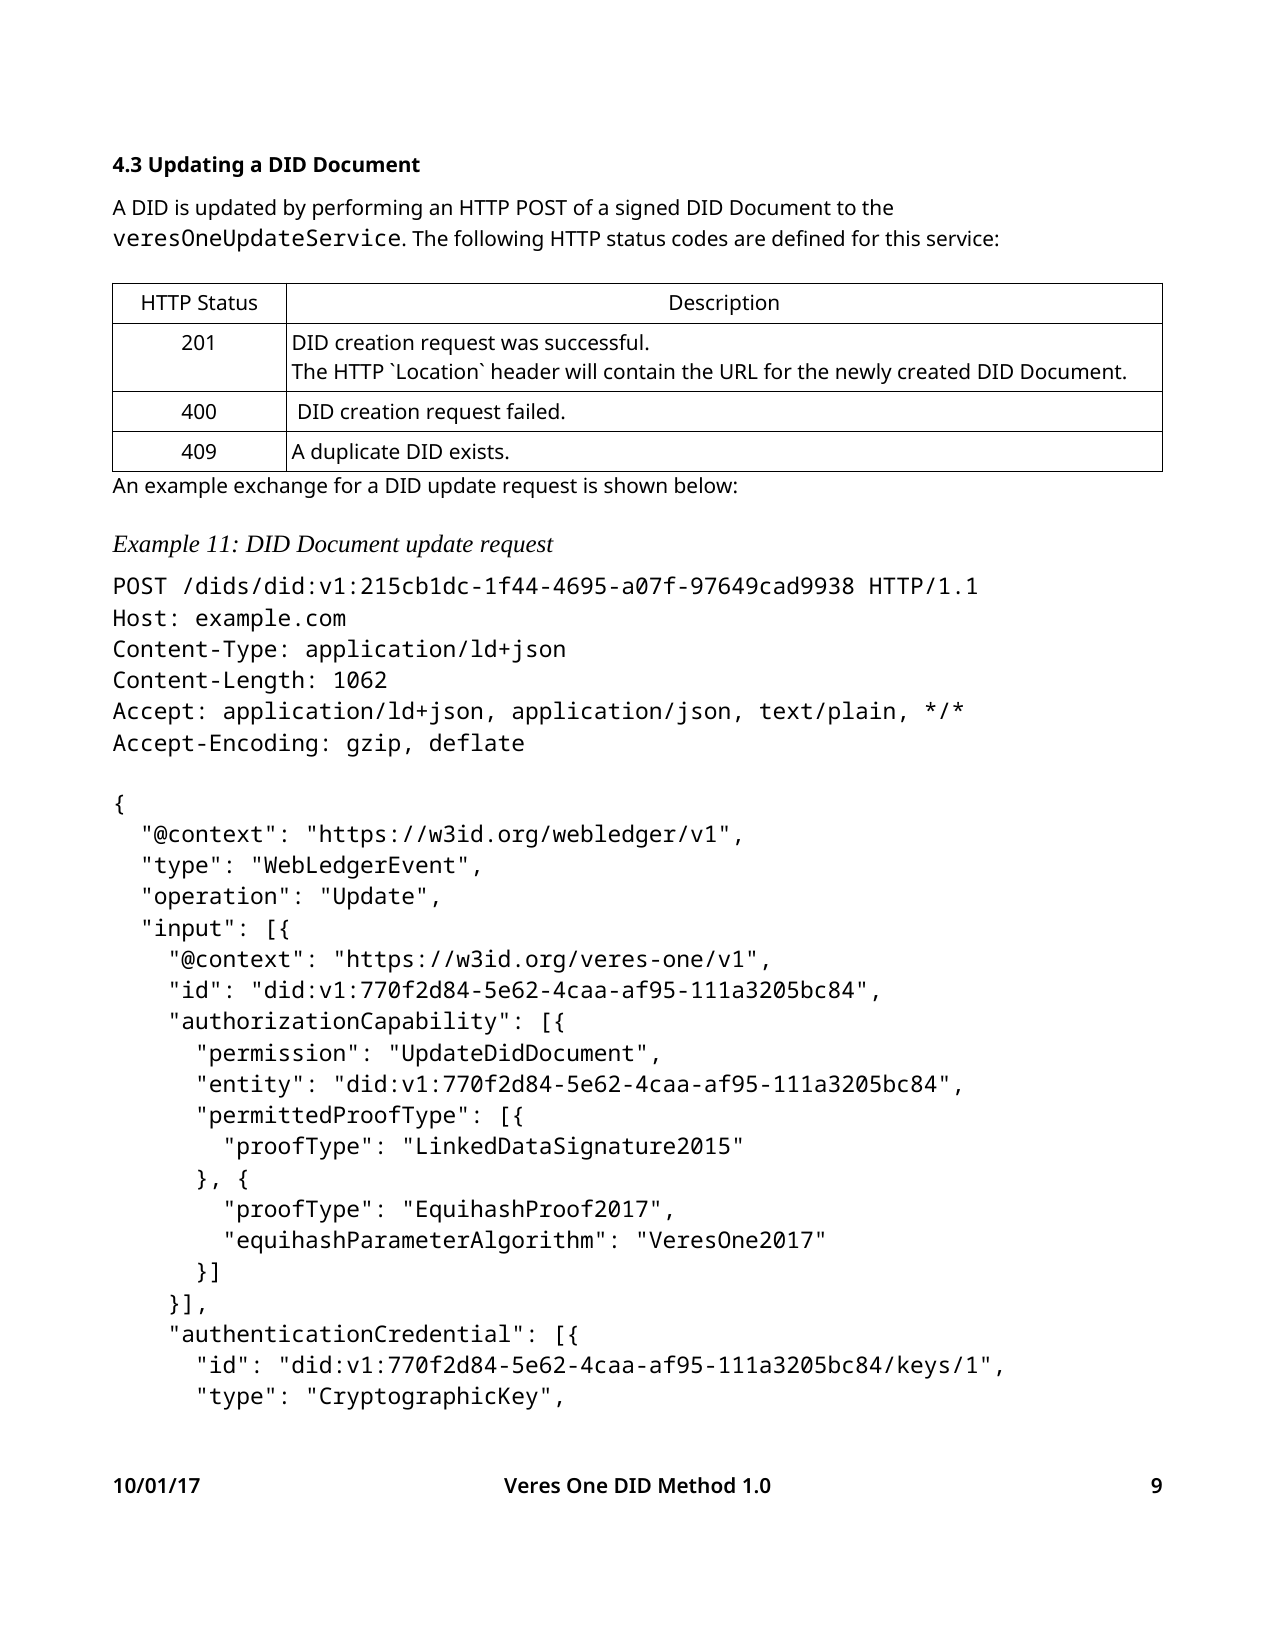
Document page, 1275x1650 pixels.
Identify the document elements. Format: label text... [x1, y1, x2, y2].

text An example exchange for a DID update request is shown below: [112, 472, 1162, 499]
subtitle 4.3 Updating a DID Document [112, 150, 1162, 178]
table_cell 400 [113, 392, 286, 431]
text POST /dids/did:v1:215cb1dc-1f44-4695-a07f-97649cad9938 HTTP/1.1 Host: example.com Content-Type: application/ld+json Content-Length: 1062 Accept: application/ld+json, application/json, text/plain, */* Accept-Encoding: gzip, deflate { "@context": "https://w3id.org/webledger/v1", "type": "WebLedgerEvent", "operation": "Update", "input": [{ "@context": "https://w3id.org/veres-one/v1", "id": "did:v1:770f2d84-5e62-4caa-af95-111a3205bc84", "authorizationCapability": [{ "permission": "UpdateDidDocument", "entity": "did:v1:770f2d84-5e62-4caa-af95-111a3205bc84", "permittedProofType": [{ "proofType": "LinkedDataSignature2015" }, { "proofType": "EquihashProof2017", "equihashParameterAlgorithm": "VeresOne2017" }] }], "authenticationCredential": [{ "id": "did:v1:770f2d84-5e62-4caa-af95-111a3205bc84/keys/1", "type": "CryptographicKey", [112, 570, 1162, 1412]
table_cell 201 [113, 324, 286, 391]
table_header Description [287, 284, 1162, 323]
table_cell DID creation request was successful. The HTTP `Location` header will contain the URL for the newly created DID Document. [287, 324, 1162, 391]
table_cell A duplicate DID exists. [287, 432, 1162, 471]
text A DID is updated by performing an HTTP POST of a signed DID Document to the veresOneUpdateService. The following HTTP status codes are defined for this service: [112, 193, 1162, 253]
table_header HTTP Status [113, 284, 286, 323]
table_cell 409 [113, 432, 286, 471]
table_cell DID creation request failed. [287, 392, 1162, 431]
text Example 11: DID Document update request [112, 529, 1162, 558]
